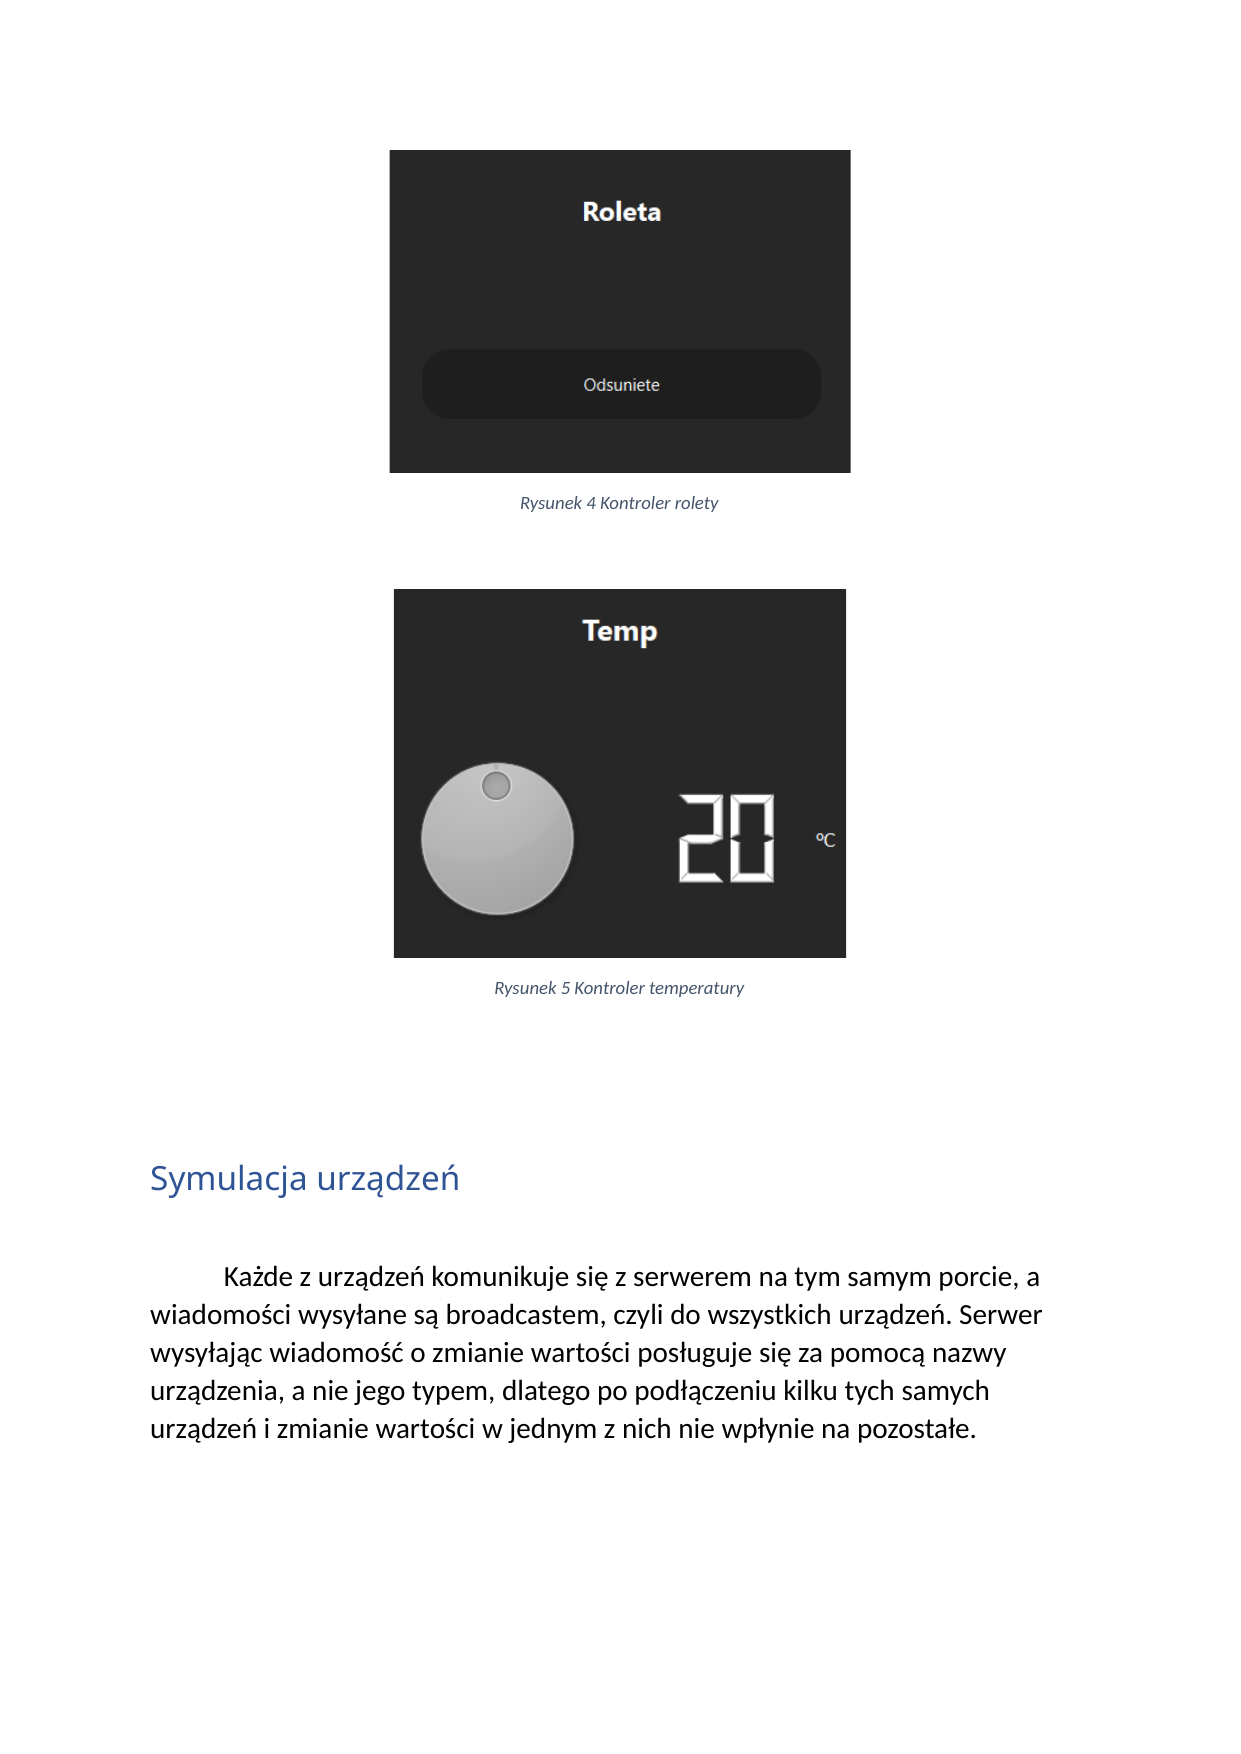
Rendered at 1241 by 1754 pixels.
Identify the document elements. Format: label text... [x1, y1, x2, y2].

text Rysunek 4 Kontroler rolety [150, 491, 1090, 514]
text Rysunek 5 Kontroler temperatury [150, 976, 1090, 999]
text Każde z urządzeń komunikuje się z serwerem na tym samym porcie, a wiadomości wysyłane są broadcastem, czyli do wszystkich urządzeń. Serwer wysyłając wiadomość o zmianie wartości posługuje się za pomocą nazwy urządzenia, a nie jego typem, dlatego po podłączeniu kilku tych samych urządzeń i zmianie wartości w jednym z nich nie wpłynie na pozostałe. [150, 1258, 1090, 1445]
subtitle Symulacja urządzeń [150, 1154, 1090, 1200]
